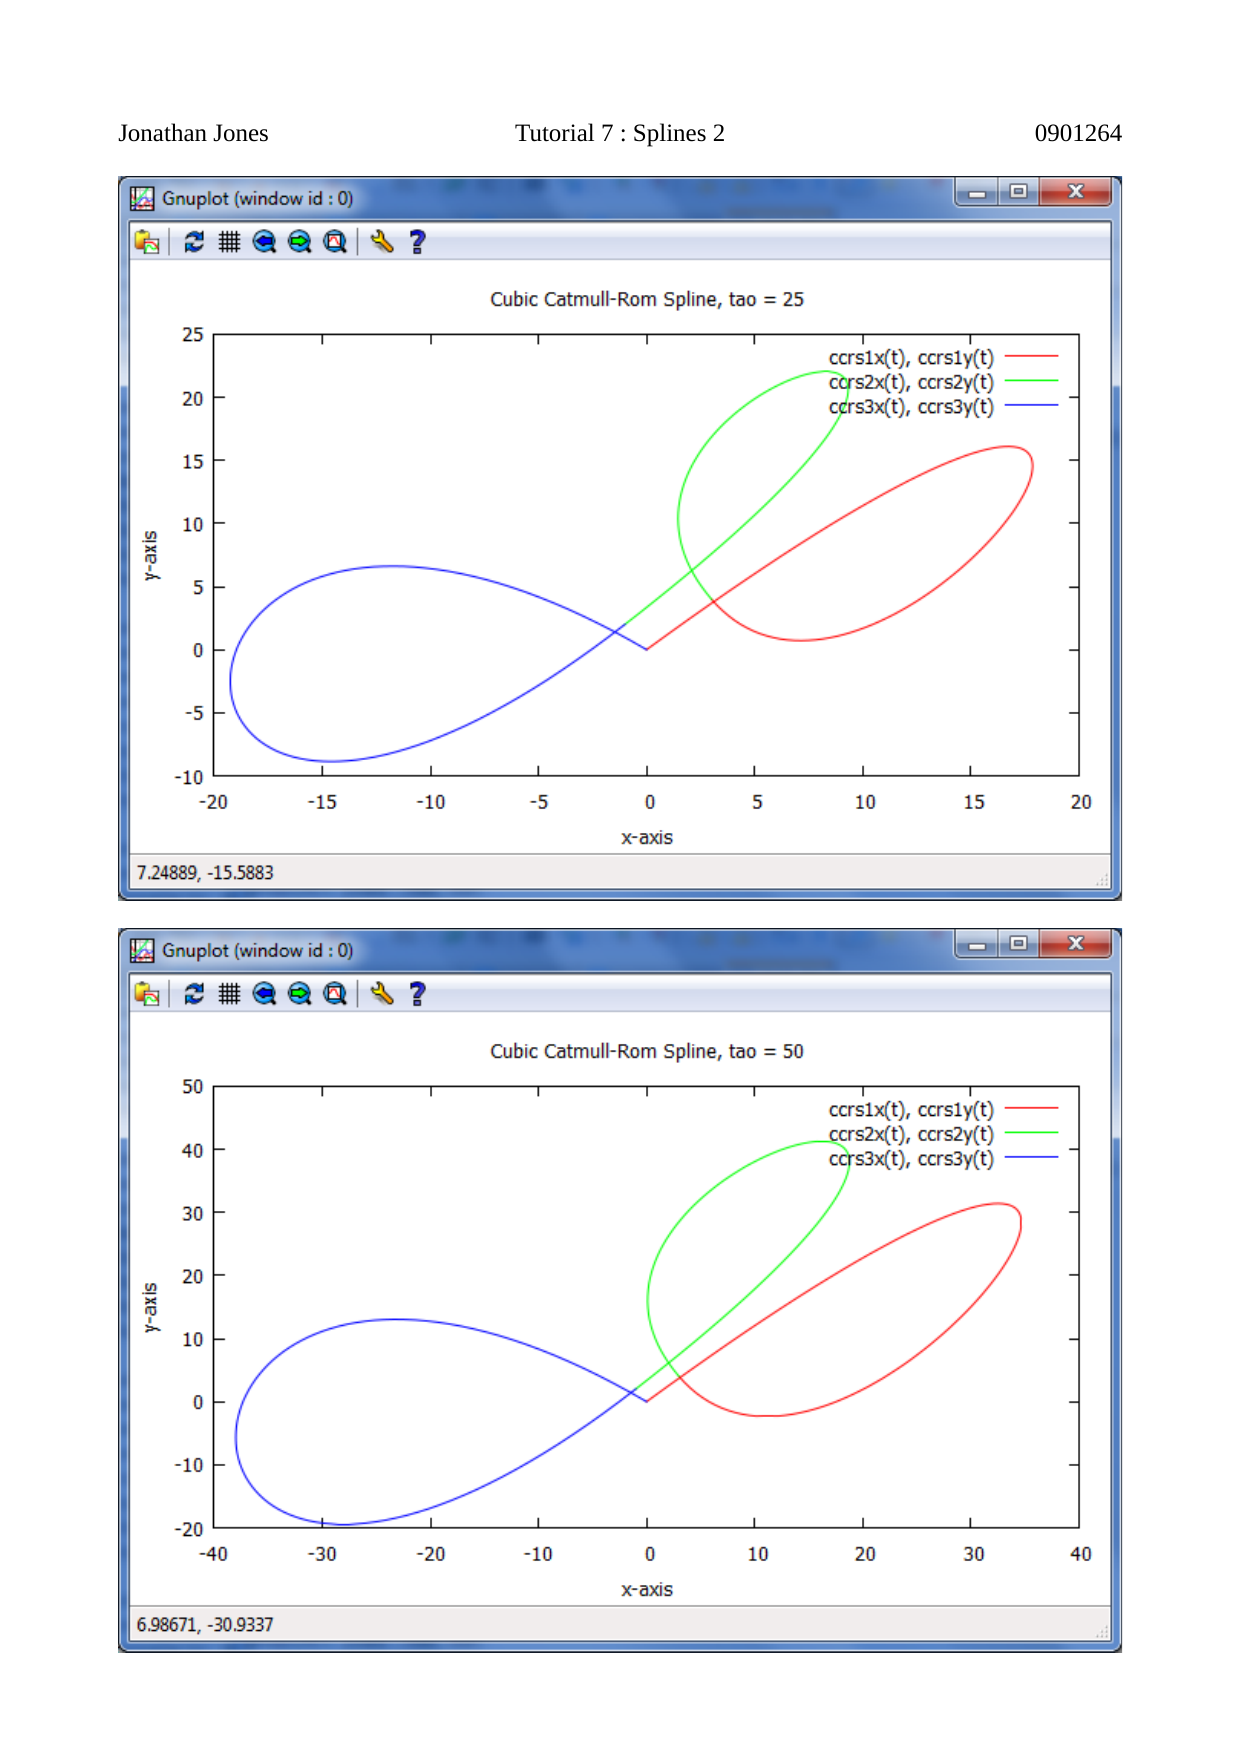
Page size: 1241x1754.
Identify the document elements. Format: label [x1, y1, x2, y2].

picture [118, 928, 1123, 1653]
picture [118, 176, 1123, 901]
